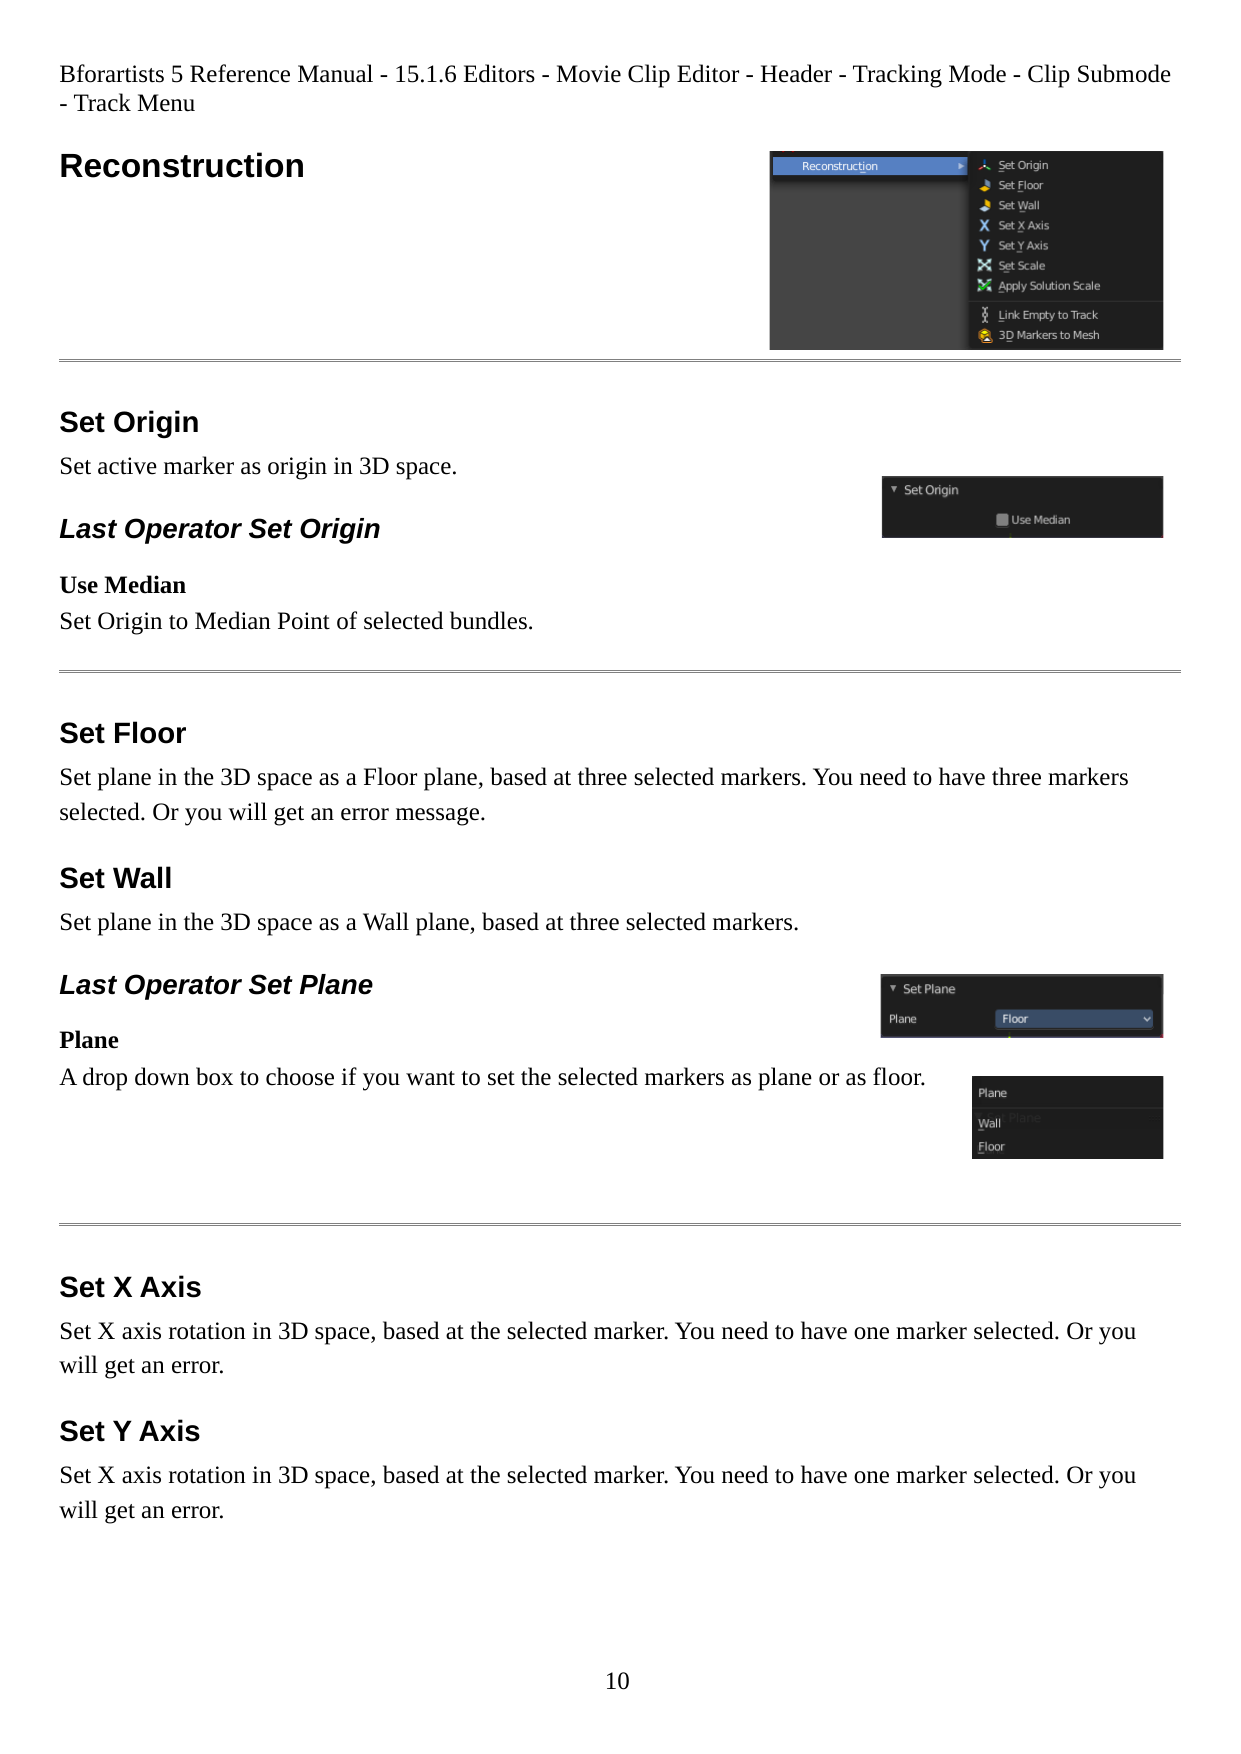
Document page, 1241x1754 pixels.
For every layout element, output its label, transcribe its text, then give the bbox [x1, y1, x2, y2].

subtitle Use Median [59, 570, 1181, 598]
subtitle Set Origin [59, 405, 1181, 439]
text Set X axis rotation in 3D space, based at the selected marker. You need to have one marker selected. Or you will get an error. [59, 1460, 1181, 1523]
subtitle Set X Axis [59, 1270, 1181, 1303]
subtitle Reconstruction [59, 146, 1181, 185]
text Set Origin to Median Point of selected bundles. [59, 606, 1181, 635]
subtitle Last Operator Set Origin [59, 513, 1181, 545]
picture [972, 1076, 1164, 1159]
text Set plane in the 3D space as a Floor plane, based at three selected markers. You need to have three markers selected. Or you will get an error message. [59, 762, 1181, 826]
subtitle Set Floor [59, 716, 1181, 750]
subtitle Last Operator Set Plane [59, 968, 1181, 1000]
picture [769, 151, 1164, 350]
picture [880, 974, 1164, 1038]
text Set X axis rotation in 3D space, based at the selected marker. You need to have one marker selected. Or you will get an error. [59, 1316, 1181, 1379]
text Set plane in the 3D space as a Wall plane, based at three selected markers. [59, 907, 1181, 936]
text Set active marker as origin in 3D space. [59, 451, 1181, 480]
subtitle Set Y Axis [59, 1414, 1181, 1448]
picture [881, 476, 1164, 538]
text A drop down box to choose if you want to set the selected markers as plane or as floor. [59, 1062, 1181, 1091]
subtitle Plane [59, 1025, 1181, 1054]
subtitle Set Wall [59, 861, 1181, 894]
